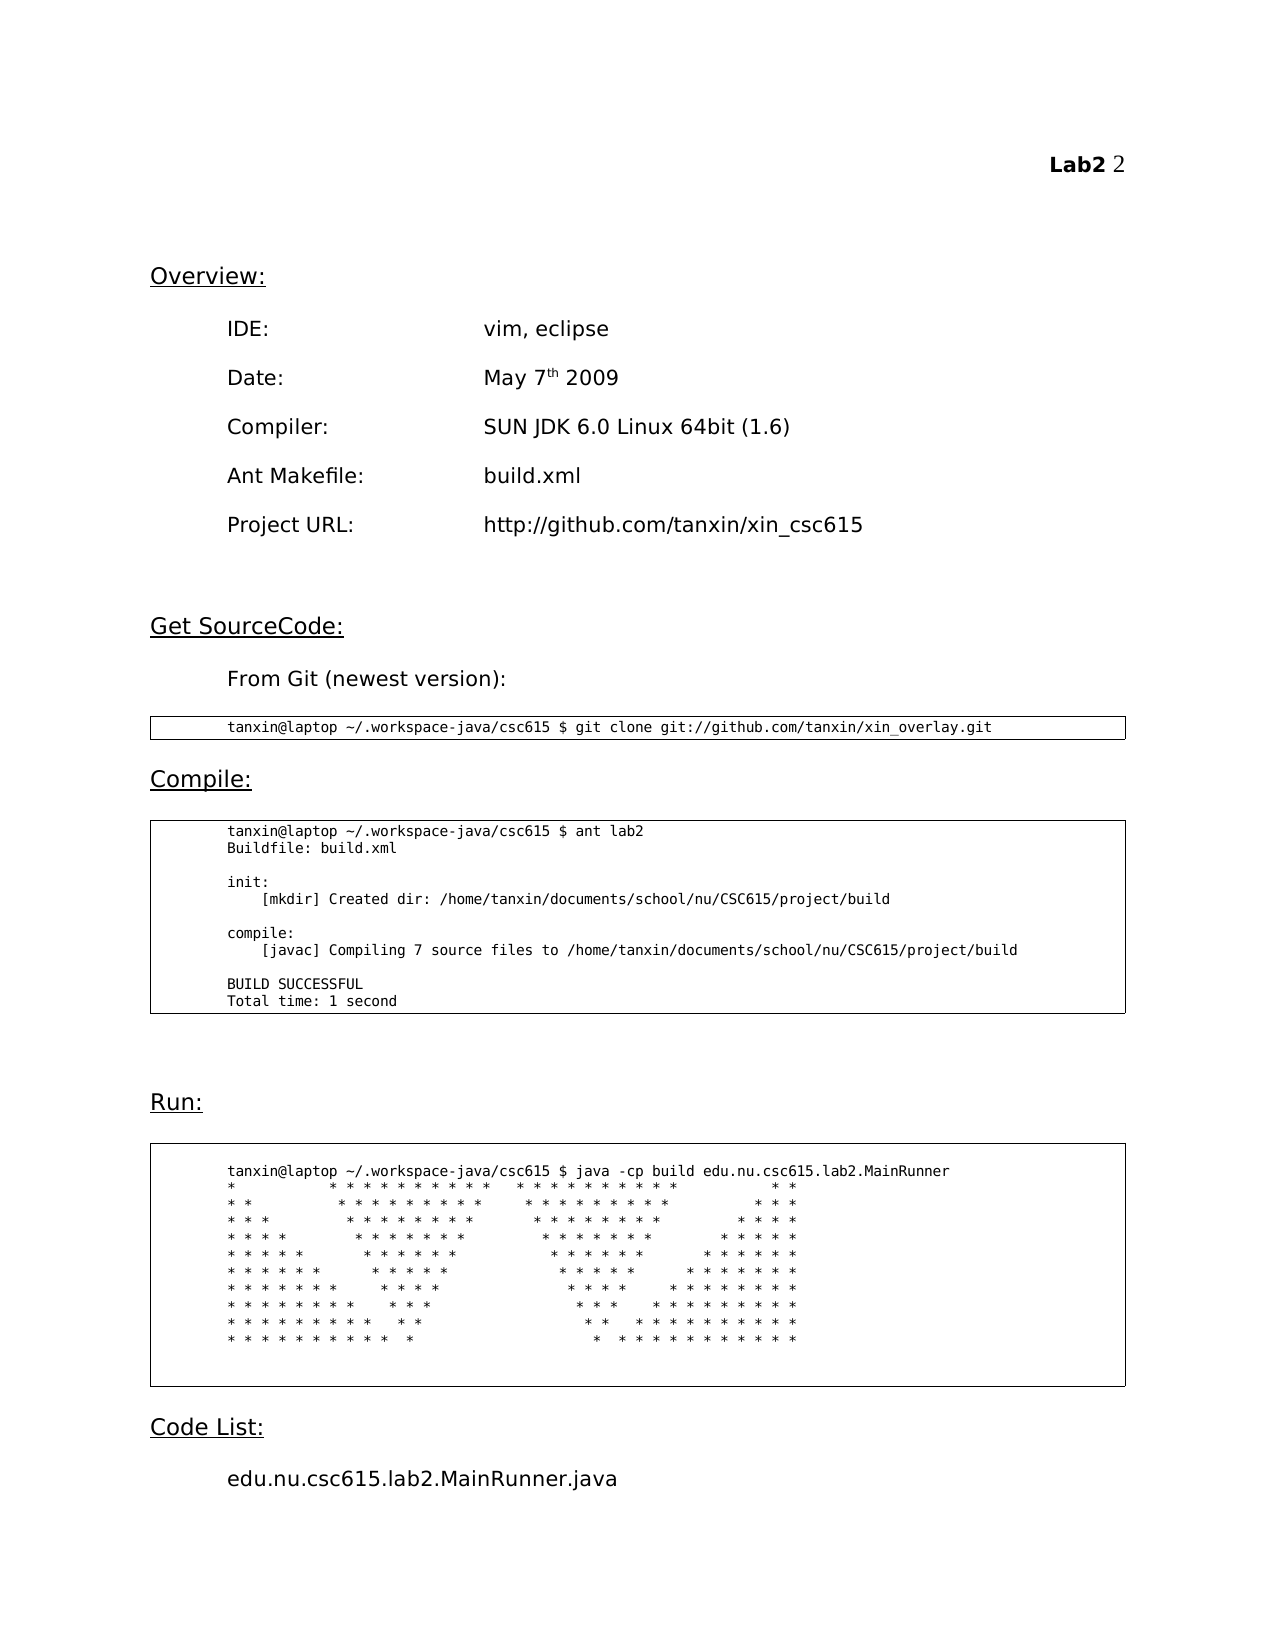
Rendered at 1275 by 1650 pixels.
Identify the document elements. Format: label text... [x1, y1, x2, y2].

text * * * * * * * * * * * * * * * * * * * * * * * [151, 1194, 1125, 1211]
subtitle Get SourceCode: [150, 613, 1125, 640]
text * * * * * * * * * * * * * * * * * * * * * * * [151, 1312, 1125, 1329]
subtitle Run: [150, 1089, 1125, 1116]
text [mkdir] Created dir: /home/tanxin/documents/school/nu/CSC615/project/build [151, 888, 1125, 908]
text Project URL: http://github.com/tanxin/xin_csc615 [150, 513, 1125, 537]
text * * * * * * * * * * * * * * * * * * * * * * * [151, 1278, 1125, 1296]
text init: [151, 871, 1125, 888]
text Buildfile: build.xml [151, 837, 1125, 857]
text IDE: vim, eclipse [150, 317, 1125, 341]
text Total time: 1 second [151, 990, 1125, 1013]
text [javac] Compiling 7 source files to /home/tanxin/documents/school/nu/CSC615/project/build [151, 939, 1125, 959]
text * * * * * * * * * * * * * * * * * * * * * * * [151, 1244, 1125, 1262]
text tanxin@laptop ~/.workspace-java/csc615 $ java -cp build edu.nu.csc615.lab2.MainRunner [151, 1160, 1125, 1177]
text * * * * * * * * * * * * * * * * * * * * * * * [151, 1262, 1125, 1278]
text tanxin@laptop ~/.workspace-java/csc615 $ ant lab2 [151, 821, 1125, 837]
subtitle Compile: [150, 766, 1125, 793]
text * * * * * * * * * * * * * * * * * * * * * * * [151, 1177, 1125, 1194]
text compile: [151, 922, 1125, 939]
text tanxin@laptop ~/.workspace-java/csc615 $ git clone git://github.com/tanxin/xin_overlay.git [151, 717, 1125, 739]
text From Git (newest version): [150, 667, 1125, 692]
text BUILD SUCCESSFUL [151, 973, 1125, 990]
text Date: May 7th 2009 [150, 366, 1125, 390]
text Compiler: SUN JDK 6.0 Linux 64bit (1.6) [150, 415, 1125, 439]
text * * * * * * * * * * * * * * * * * * * * * * * [151, 1228, 1125, 1244]
text * * * * * * * * * * * * * * * * * * * * * * * [151, 1296, 1125, 1312]
text * * * * * * * * * * * * * * * * * * * * * * * [151, 1211, 1125, 1228]
text Ant Makefile: build.xml [150, 464, 1125, 488]
text * * * * * * * * * * * * * * * * * * * * * * * [151, 1329, 1125, 1349]
subtitle Overview: [150, 263, 1125, 290]
subtitle Code List: [150, 1413, 1125, 1440]
text edu.nu.csc615.lab2.MainRunner.java [150, 1467, 1125, 1492]
